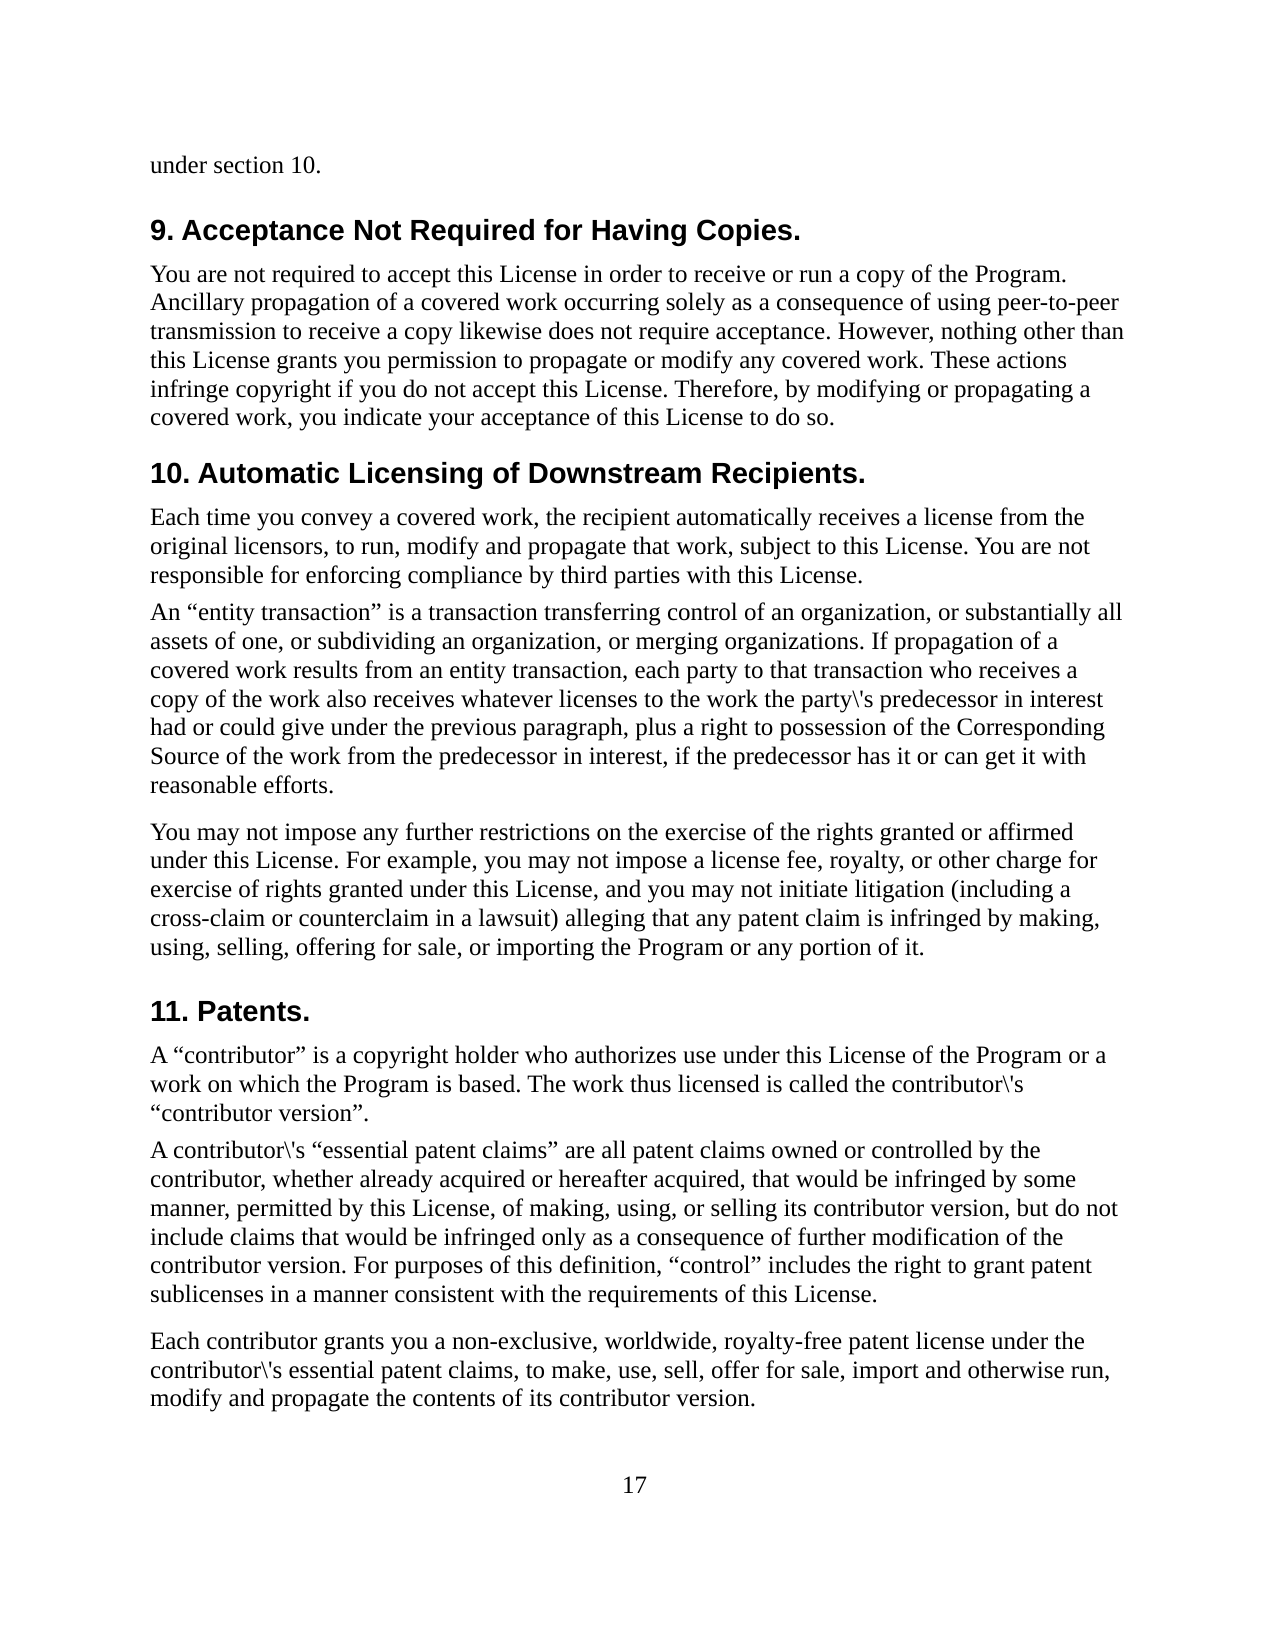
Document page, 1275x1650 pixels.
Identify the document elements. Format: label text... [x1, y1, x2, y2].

subtitle 9. Acceptance Not Required for Having Copies. [150, 213, 1125, 246]
text Each contributor grants you a non-exclusive, worldwide, royalty-free patent license under the contributor\'s essential patent claims, to make, use, sell, offer for sale, import and otherwise run, modify and propagate the contents of its contributor version. [150, 1326, 1125, 1412]
text A “contributor” is a copyright holder who authorizes use under this License of the Program or a work on which the Program is based. The work thus licensed is called the contributor\'s “contributor version”. [150, 1040, 1125, 1127]
text You are not required to accept this License in order to receive or run a copy of the Program. Ancillary propagation of a covered work occurring solely as a consequence of using peer-to-peer transmission to receive a copy likewise does not require acceptance. However, nothing other than this License grants you permission to propagate or modify any covered work. These actions infringe copyright if you do not accept this License. Therefore, by modifying or propagating a covered work, you indicate your acceptance of this License to do so. [150, 259, 1125, 431]
text An “entity transaction” is a transaction transferring control of an organization, or substantially all assets of one, or subdividing an organization, or merging organizations. If propagation of a covered work results from an entity transaction, each party to that transaction who receives a copy of the work also receives whatever licenses to the work the party\'s predecessor in interest had or could give under the previous paragraph, plus a right to possession of the Corresponding Source of the work from the predecessor in interest, if the predecessor has it or can get it with reasonable efforts. [150, 597, 1125, 799]
text You may not impose any further restrictions on the exercise of the rights granted or affirmed under this License. For example, you may not impose a license fee, royalty, or other charge for exercise of rights granted under this License, and you may not initiate litigation (including a cross-claim or counterclaim in a lawsuit) alleging that any patent claim is infringed by making, using, selling, offering for sale, or importing the Program or any portion of it. [150, 817, 1125, 960]
text under section 10. [150, 150, 1125, 179]
text A contributor\'s “essential patent claims” are all patent claims owned or controlled by the contributor, whether already acquired or hereafter acquired, that would be infringed by some manner, permitted by this License, of making, using, or selling its contributor version, but do not include claims that would be infringed only as a consequence of further modification of the contributor version. For purposes of this definition, “control” includes the right to grant patent sublicenses in a manner consistent with the requirements of this License. [150, 1136, 1125, 1308]
text Each time you convey a covered work, the recipient automatically receives a license from the original licensors, to run, modify and propagate that work, subject to this License. You are not responsible for enforcing compliance by third parties with this License. [150, 502, 1125, 588]
subtitle 11. Patents. [150, 994, 1125, 1028]
subtitle 10. Automatic Licensing of Downstream Recipients. [150, 456, 1125, 490]
